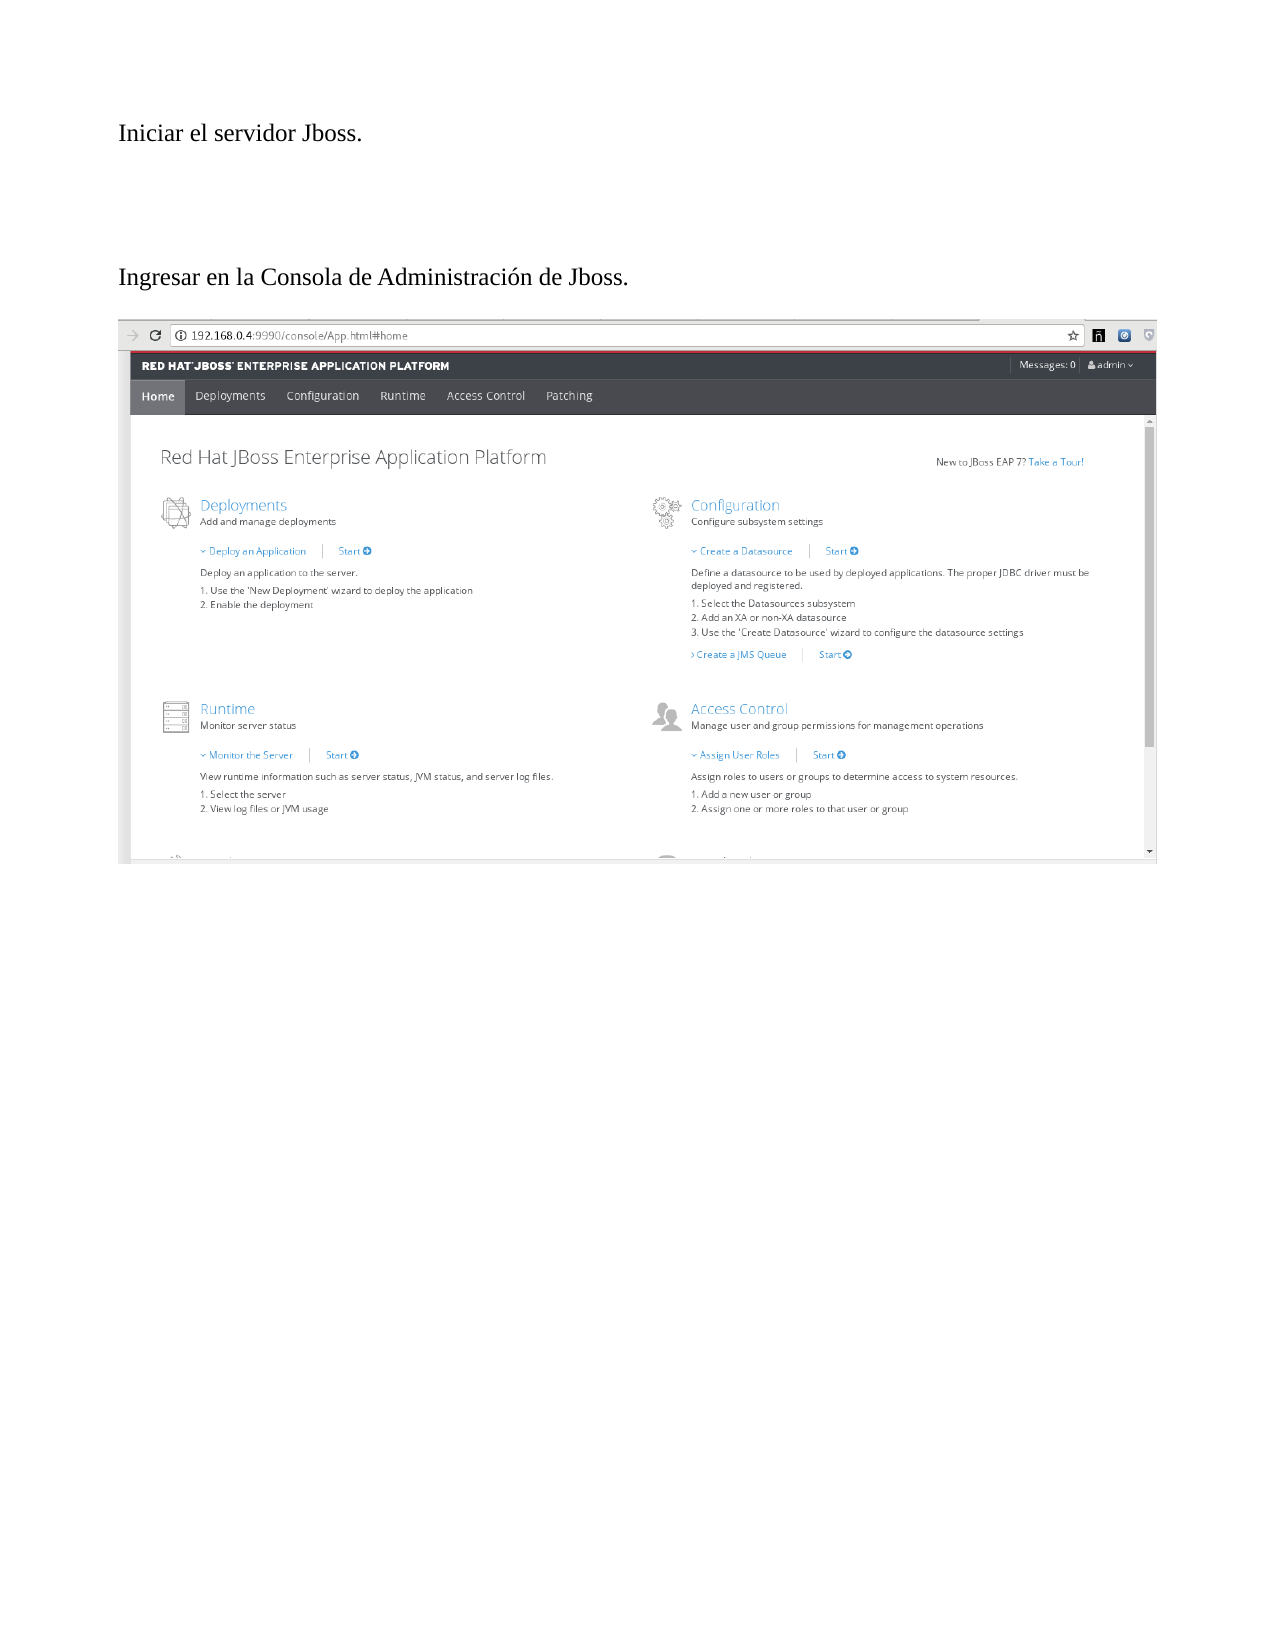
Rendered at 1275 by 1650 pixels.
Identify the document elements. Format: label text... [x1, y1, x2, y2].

text Iniciar el servidor Jboss. [118, 118, 1157, 147]
text Ingresar en la Consola de Administración de Jboss. [118, 262, 1157, 291]
picture [118, 319, 1157, 864]
